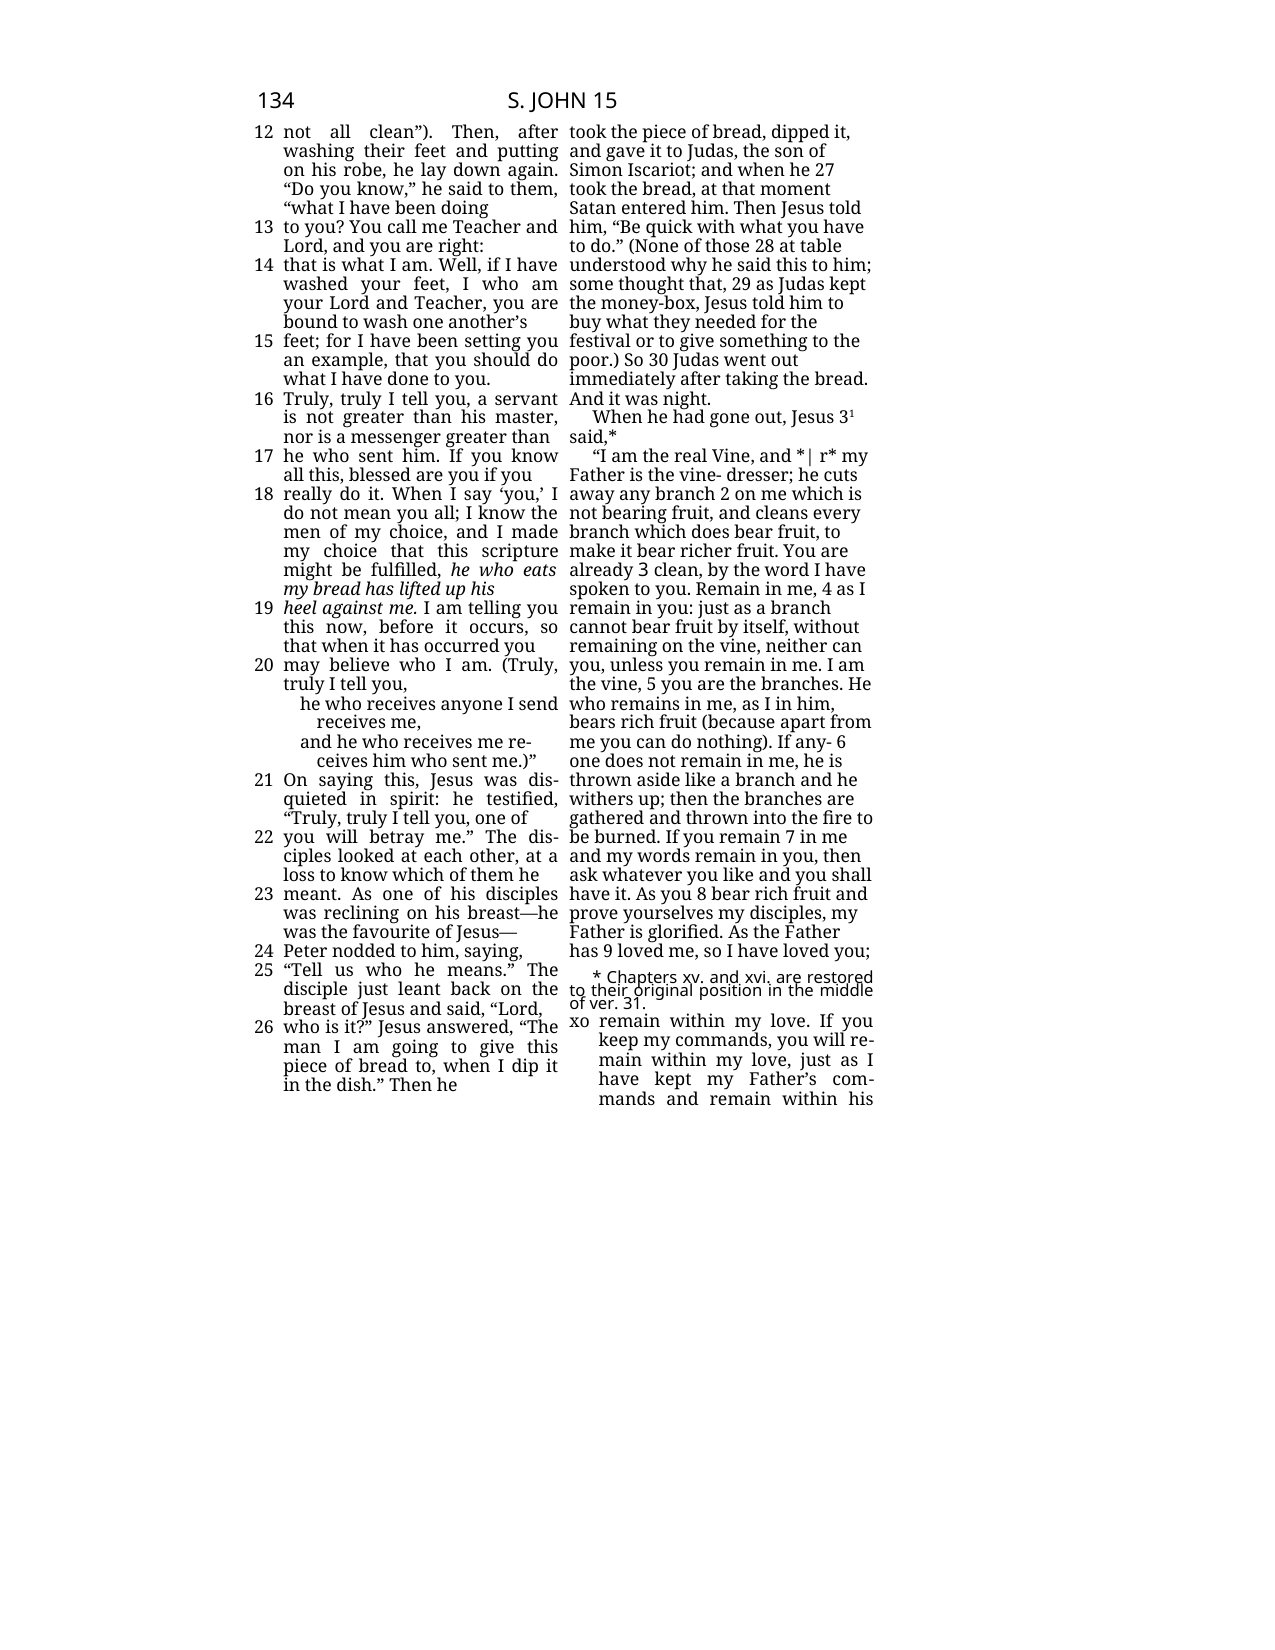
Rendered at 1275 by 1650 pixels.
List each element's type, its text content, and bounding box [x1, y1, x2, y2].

list heel against me. I am telling you this now, before it occurs, so that when it has occurred you [254, 599, 558, 657]
text he who receives anyone I send receives me, [300, 695, 558, 733]
list not all clean”). Then, after washing their feet and putting on his robe, he lay down again. “Do you know,” he said to them, “what I have been doing [254, 123, 558, 218]
list you will betray me.” The dis­ciples looked at each other, at a loss to know which of them he [254, 828, 558, 885]
list Truly, truly I tell you, a servant is not greater than his master, nor is a messenger greater than [254, 390, 558, 447]
list “Tell us who he means.” The disciple just leant back on the breast of Jesus and said, “Lord, [254, 962, 558, 1019]
text xo remain within my love. If you keep my commands, you will re­main within my love, just as I have kept my Father’s com­mands and remain within his [569, 1012, 874, 1109]
text took the piece of bread, dipped it, and gave it to Judas, the son of Simon Iscariot; and when he 27 took the bread, at that moment Satan entered him. Then Jesus told him, “Be quick with what you have to do.” (None of those 28 at table understood why he said this to him; some thought that, 29 as Judas kept the money-box, Jesus told him to buy what they needed for the festival or to give something to the poor.) So 30 Judas went out immediately after taking the bread. And it was night. [569, 123, 874, 409]
list may believe who I am. (Truly, truly I tell you, [254, 657, 558, 695]
text When he had gone out, Jesus 31 said,* [569, 409, 874, 447]
list to you? You call me Teacher and Lord, and you are right: [254, 218, 558, 256]
list feet; for I have been setting you an example, that you should do what I have done to you. [254, 332, 558, 390]
list he who sent him. If you know all this, blessed are you if you [254, 447, 558, 485]
list that is what I am. Well, if I have washed your feet, I who am your Lord and Teacher, you are bound to wash one another’s [254, 256, 558, 332]
list who is it?” Jesus answered, “The man I am going to give this piece of bread to, when I dip it in the dish.” Then he [254, 1019, 558, 1095]
text * Chapters xv. and xvi. are restored to their original position in the middle of ver. 31. [569, 973, 874, 1012]
list really do it. When I say ‘you,’ I do not mean you all; I know the men of my choice, and I made my choice that this scrip­ture might be fulfilled, he who eats my bread has lifted up his [254, 485, 558, 599]
text “I am the real Vine, and *| r* my Father is the vine- dresser; he cuts away any branch 2 on me which is not bearing fruit, and cleans every branch which does bear fruit, to make it bear richer fruit. You are already 3 clean, by the word I have spoken to you. Remain in me, 4 as I remain in you: just as a branch cannot bear fruit by it­self, without remaining on the vine, neither can you, unless you remain in me. I am the vine, 5 you are the branches. He who remains in me, as I in him, bears rich fruit (because apart from me you can do nothing). If any- 6 one does not remain in me, he is thrown aside like a branch and he withers up; then the branches are gathered and thrown into the fire to be burned. If you remain 7 in me and my words remain in you, then ask whatever you like and you shall have it. As you 8 bear rich fruit and prove your­selves my disciples, my Father is glorified. As the Father has 9 loved me, so I have loved you; [569, 447, 874, 962]
list Peter nodded to him, saying, [254, 942, 558, 962]
text and he who receives me re­ceives him who sent me.)” [300, 733, 558, 771]
list On saying this, Jesus was dis­quieted in spirit: he testified, “Truly, truly I tell you, one of [254, 771, 558, 828]
list meant. As one of his disciples was reclining on his breast—he was the favourite of Jesus— [254, 885, 558, 942]
